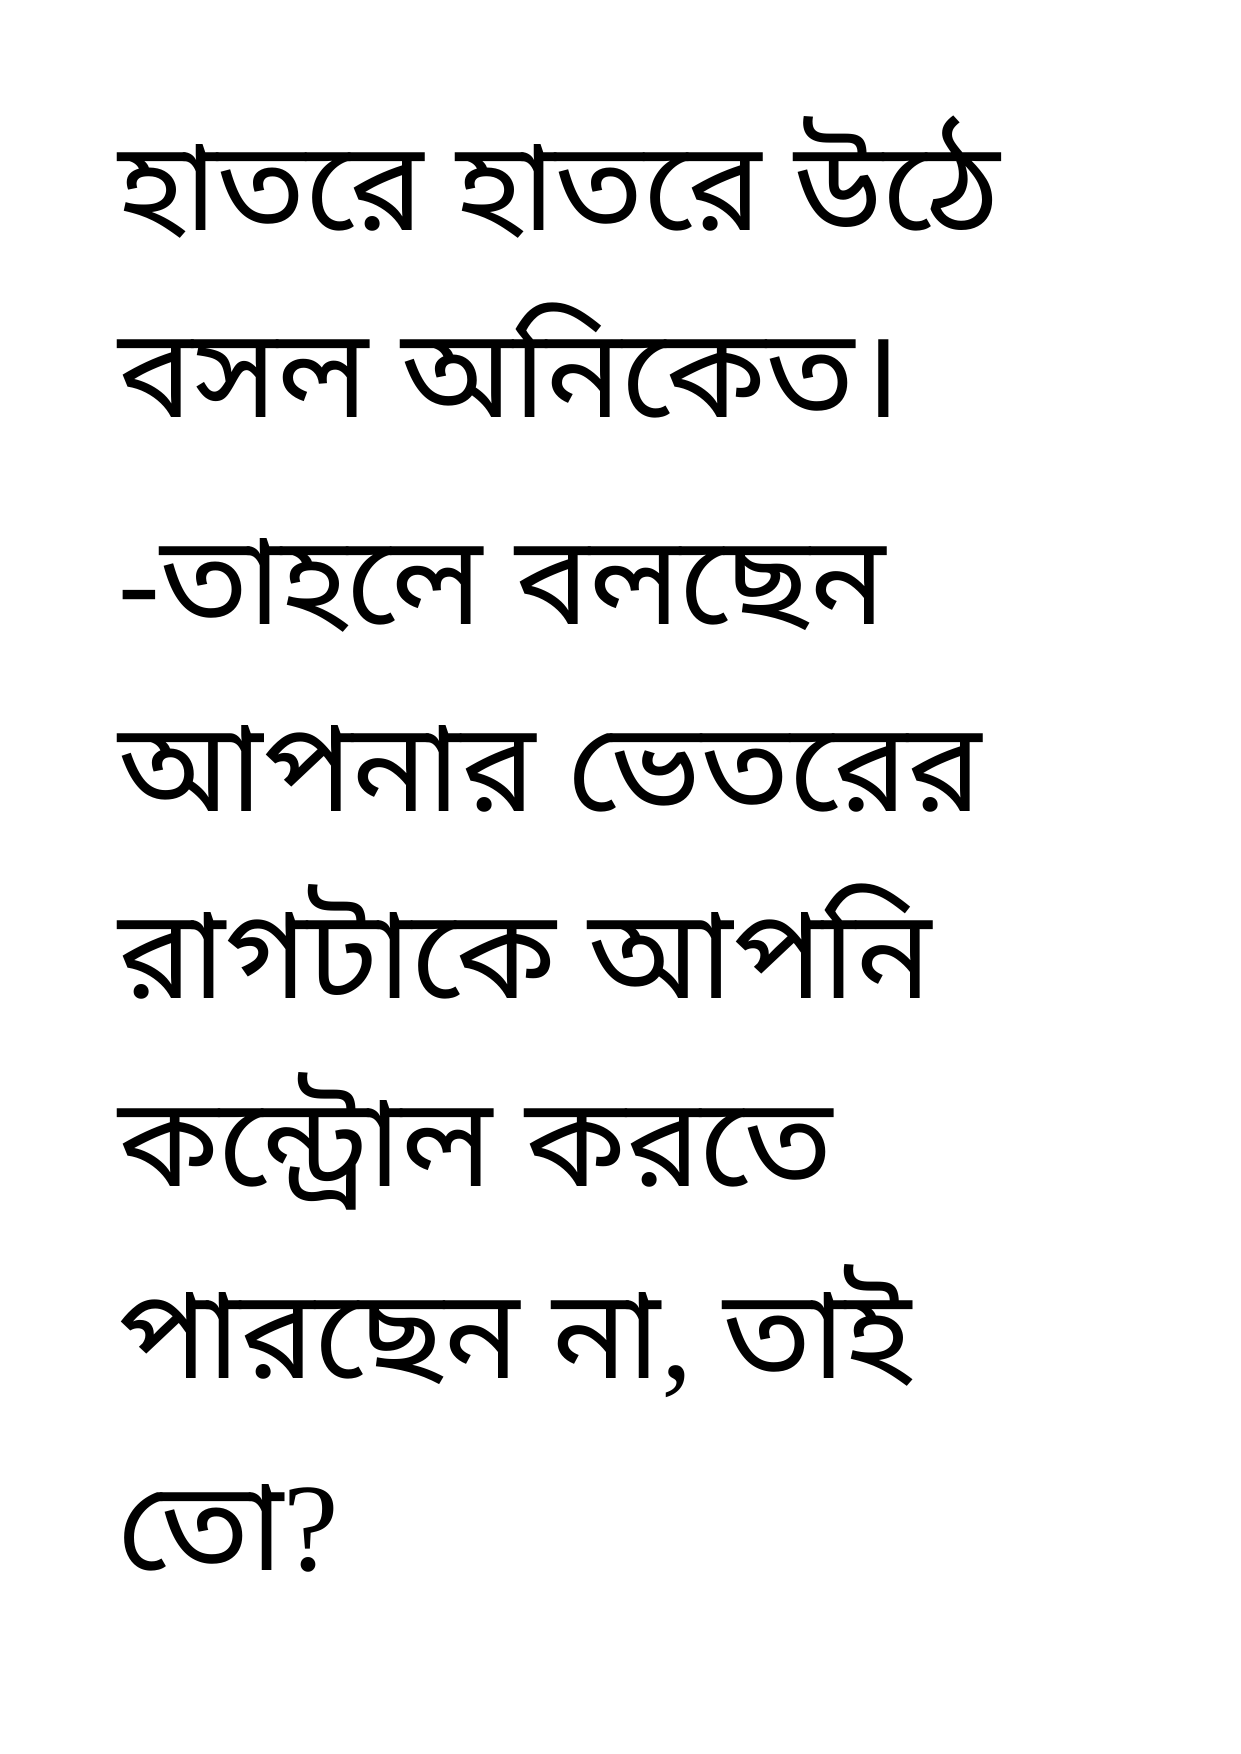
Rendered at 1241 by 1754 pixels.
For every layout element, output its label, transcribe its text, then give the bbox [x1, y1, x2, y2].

text হাতরে হাতরে উঠে বসল অনিকেত। [118, 118, 1122, 468]
text -তাহলে বলছেন আপনার ভেতরের রাগটাকে আপনি কন্ট্রোল করতে পারছেন না, তাই তো? [118, 507, 1122, 1622]
